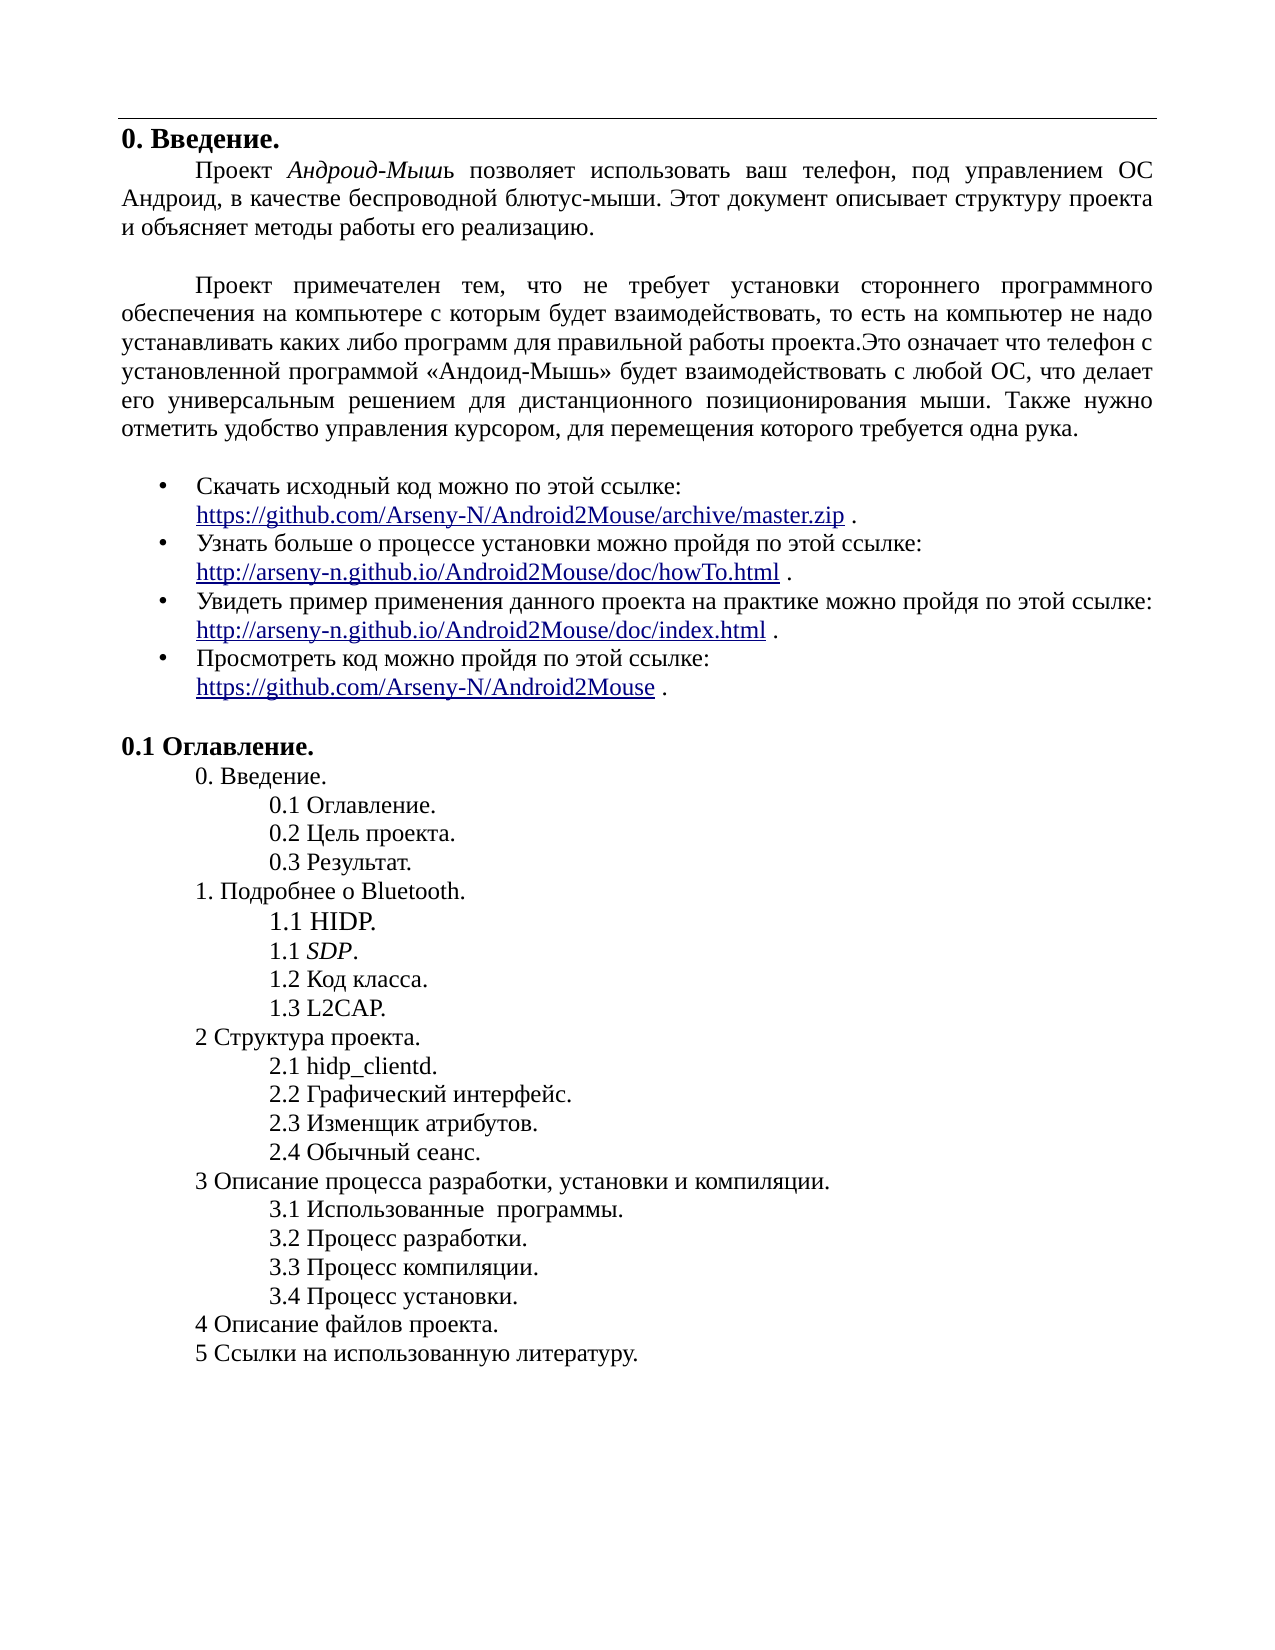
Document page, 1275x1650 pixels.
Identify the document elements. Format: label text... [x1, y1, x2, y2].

text 1.3 L2CAP. [121, 993, 1154, 1022]
text 3.3 Процесс компиляции. [121, 1252, 1154, 1281]
list http://arseny-n.github.io/Android2Mouse/doc/howTo.html . [159, 557, 1154, 586]
text 4 Описание файлов проекта. [121, 1309, 1154, 1338]
text 0. Введение. [121, 121, 1154, 155]
text 3.2 Процесс разработки. [121, 1223, 1154, 1252]
text 5 Ссылки на использованную литературу. [121, 1338, 1154, 1367]
text 0. Введение. [121, 761, 1154, 790]
text 0.3 Результат. [121, 847, 1154, 876]
list https://github.com/Arseny-N/Android2Mouse . [159, 672, 1154, 701]
text 1.1 SDP. [121, 936, 1154, 964]
text Проект примечателен тем, что не требует установки стороннего программного обеспечения на компьютере с которым будет взаимодействовать, то есть на компьютер не надо устанавливать каких либо программ для правильной работы проекта.Это означает что телефон с установленной программой «Андоид-Мышь» будет взаимодействовать с любой ОС, что делает его универсальным решением для дистанционного позиционирования мыши. Также нужно отметить удобство управления курсором, для перемещения которого требуется одна рука. [121, 270, 1154, 442]
text 1.2 Код класса. [121, 964, 1154, 993]
text 3.1 Использованные программы. [121, 1194, 1154, 1223]
text Проект Андроид-Мышь позволяет использовать ваш телефон, под управлением ОС Андроид, в качестве беспроводной блютус-мыши. Этот документ описывает структуру проекта и объясняет методы работы его реализацию. [121, 155, 1154, 241]
list Увидеть пример применения данного проекта на практике можно пройдя по этой ссылке: http://arseny-n.github.io/Android2Mouse/doc/index.html . [159, 586, 1154, 643]
text 3 Описание процесса разработки, установки и компиляции. [121, 1166, 1154, 1194]
text 2.3 Изменщик атрибутов. [121, 1108, 1154, 1137]
text 2.1 hidp_clientd. [121, 1051, 1154, 1079]
text 3.4 Процесс установки. [121, 1281, 1154, 1309]
list Скачать исходный код можно по этой ссылке: [159, 471, 1154, 500]
list Просмотреть код можно пройдя по этой ссылке: [159, 643, 1154, 672]
list Узнать больше о процессе установки можно пройдя по этой ссылке: [159, 528, 1154, 557]
text 1.1 HIDP. [121, 905, 1154, 936]
text 0.2 Цель проекта. [121, 818, 1154, 847]
text 2.4 Обычный сеанс. [121, 1137, 1154, 1166]
text 2.2 Графический интерфейс. [121, 1079, 1154, 1108]
text 1. Подробнее о Bluetooth. [121, 876, 1154, 905]
text 0.1 Оглавление. [121, 730, 1154, 761]
list https://github.com/Arseny-N/Android2Mouse/archive/master.zip . [159, 500, 1154, 528]
text 2 Структура проекта. [121, 1022, 1154, 1051]
text 0.1 Оглавление. [121, 790, 1154, 818]
